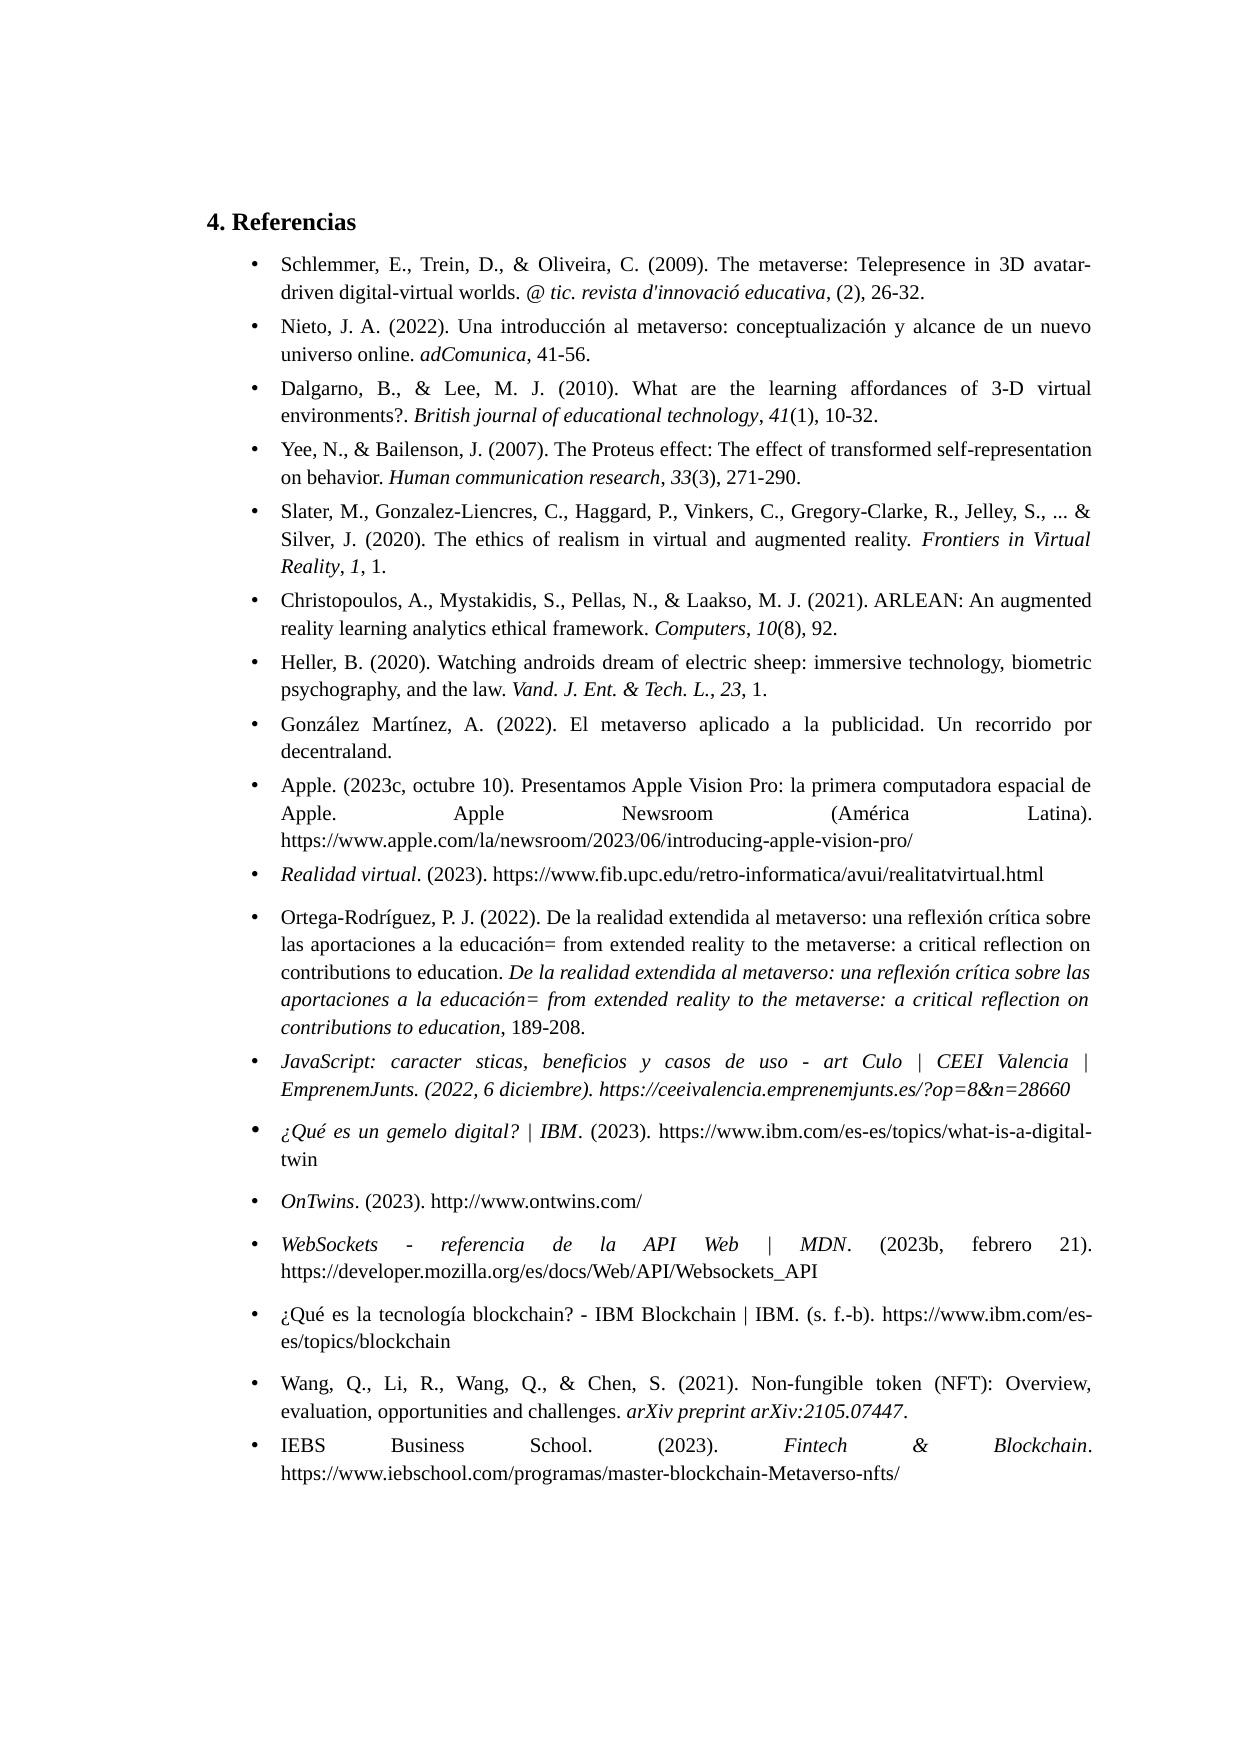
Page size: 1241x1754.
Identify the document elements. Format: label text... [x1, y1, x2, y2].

list ¿Qué es un gemelo digital? | IBM. (2023). https://www.ibm.com/es-es/topics/what-is-a-digital-twin [251, 1119, 1093, 1171]
list Nieto, J. A. (2022). Una introducción al metaverso: conceptualización y alcance de un nuevo universo online. adComunica, 41-56. [251, 314, 1093, 366]
list Christopoulos, A., Mystakidis, S., Pellas, N., & Laakso, M. J. (2021). ARLEAN: An augmented reality learning analytics ethical framework. Computers, 10(8), 92. [251, 588, 1093, 640]
list Dalgarno, B., & Lee, M. J. (2010). What are the learning affordances of 3‐D virtual environments?. British journal of educational technology, 41(1), 10-32. [251, 376, 1093, 427]
list Yee, N., & Bailenson, J. (2007). The Proteus effect: The effect of transformed self-representation on behavior. Human communication research, 33(3), 271-290. [251, 437, 1093, 489]
list OnTwins. (2023). http://www.ontwins.com/ [251, 1189, 1093, 1213]
list Wang, Q., Li, R., Wang, Q., & Chen, S. (2021). Non-fungible token (NFT): Overview, evaluation, opportunities and challenges. arXiv preprint arXiv:2105.07447. [251, 1371, 1093, 1423]
list Slater, M., Gonzalez-Liencres, C., Haggard, P., Vinkers, C., Gregory-Clarke, R., Jelley, S., ... & Silver, J. (2020). The ethics of realism in virtual and augmented reality. Frontiers in Virtual Reality, 1, 1. [251, 499, 1093, 578]
list WebSockets - referencia de la API Web | MDN. (2023b, febrero 21). https://developer.mozilla.org/es/docs/Web/API/Websockets_API [251, 1232, 1093, 1283]
subtitle 4. Referencias [207, 207, 1093, 235]
list IEBS Business School. (2023). Fintech & Blockchain. https://www.iebschool.com/programas/master-blockchain-Metaverso-nfts/ [251, 1433, 1093, 1484]
list González Martínez, A. (2022). El metaverso aplicado a la publicidad. Un recorrido por decentraland. [251, 711, 1093, 763]
list Apple. (2023c, octubre 10). Presentamos Apple Vision Pro: la primera computadora espacial de Apple. Apple Newsroom (América Latina). https://www.apple.com/la/newsroom/2023/06/introducing-apple-vision-pro/ [251, 773, 1093, 852]
list JavaScript: caracter sticas, beneficios y casos de uso - art Culo | CEEI Valencia | EmprenemJunts. (2022, 6 diciembre). https://ceeivalencia.emprenemjunts.es/?op=8&n=28660 [251, 1049, 1093, 1101]
list Schlemmer, E., Trein, D., & Oliveira, C. (2009). The metaverse: Telepresence in 3D avatar-driven digital-virtual worlds. @ tic. revista d'innovació educativa, (2), 26-32. [251, 252, 1093, 304]
list Realidad virtual. (2023). https://www.fib.upc.edu/retro-informatica/avui/realitatvirtual.html [251, 862, 1093, 886]
list ¿Qué es la tecnología blockchain? - IBM Blockchain | IBM. (s. f.-b). https://www.ibm.com/es-es/topics/blockchain [251, 1301, 1093, 1353]
list Ortega-Rodríguez, P. J. (2022). De la realidad extendida al metaverso: una reflexión crítica sobre las aportaciones a la educación= from extended reality to the metaverse: a critical reflection on contributions to education. De la realidad extendida al metaverso: una reflexión crítica sobre las aportaciones a la educación= from extended reality to the metaverse: a critical reflection on contributions to education, 189-208. [251, 904, 1093, 1039]
list Heller, B. (2020). Watching androids dream of electric sheep: immersive technology, biometric psychography, and the law. Vand. J. Ent. & Tech. L., 23, 1. [251, 650, 1093, 701]
